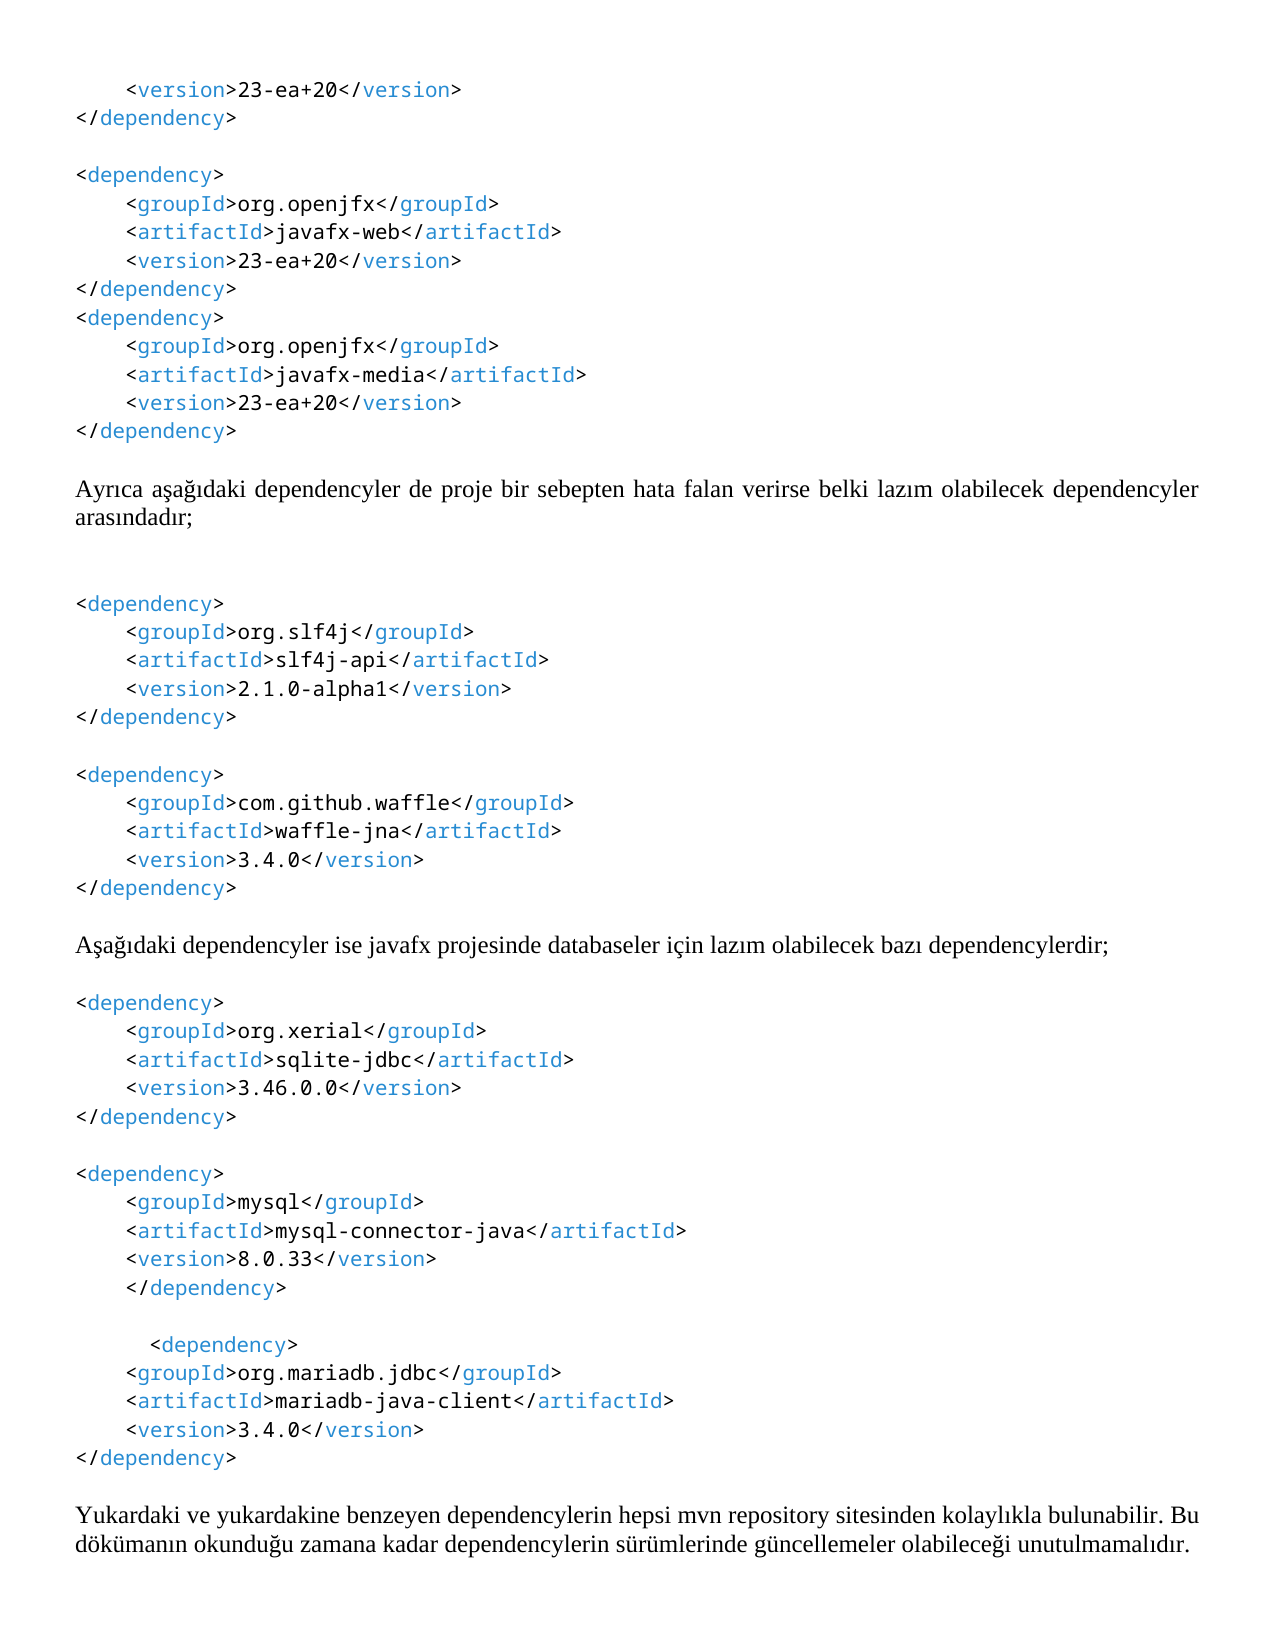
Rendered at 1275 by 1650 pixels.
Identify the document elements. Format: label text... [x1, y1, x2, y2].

text <groupId>org.slf4j</groupId> [75, 617, 1200, 646]
text <artifactId>sqlite-jdbc</artifactId> [75, 1045, 1200, 1073]
text </dependency> [75, 274, 1200, 303]
text <version>23-ea+20</version> [75, 388, 1200, 417]
text </dependency> [75, 417, 1200, 445]
text <version>23-ea+20</version> [75, 75, 1200, 103]
text <version>3.4.0</version> [75, 845, 1200, 873]
text <dependency> [75, 303, 1200, 331]
text Ayrıca aşağıdaki dependencyler de proje bir sebepten hata falan verirse belki lazım olabilecek dependencyler arasındadır; [75, 474, 1200, 531]
text <version>2.1.0-alpha1</version> [75, 674, 1200, 702]
text </dependency> [75, 1273, 1200, 1301]
text <artifactId>javafx-media</artifactId> [75, 360, 1200, 388]
text </dependency> [75, 702, 1200, 731]
text <dependency> [75, 988, 1200, 1017]
text <artifactId>slf4j-api</artifactId> [75, 646, 1200, 674]
text <dependency> [75, 1159, 1200, 1187]
text <version>8.0.33</version> [75, 1244, 1200, 1273]
text <groupId>org.openjfx</groupId> [75, 331, 1200, 360]
text <dependency> [75, 589, 1200, 617]
text <artifactId>waffle-jna</artifactId> [75, 817, 1200, 845]
text <version>3.4.0</version> [75, 1415, 1200, 1443]
text <dependency> [75, 1330, 1200, 1358]
text <artifactId>javafx-web</artifactId> [75, 217, 1200, 246]
text <groupId>org.xerial</groupId> [75, 1017, 1200, 1045]
text </dependency> [75, 1443, 1200, 1472]
text <dependency> [75, 760, 1200, 788]
text <groupId>org.mariadb.jdbc</groupId> [75, 1358, 1200, 1387]
text </dependency> [75, 103, 1200, 132]
text <dependency> [75, 161, 1200, 189]
text Aşağıdaki dependencyler ise javafx projesinde databaseler için lazım olabilecek bazı dependencylerdir; [75, 931, 1200, 959]
text <artifactId>mariadb-java-client</artifactId> [75, 1387, 1200, 1415]
text <groupId>com.github.waffle</groupId> [75, 788, 1200, 817]
text <groupId>org.openjfx</groupId> [75, 189, 1200, 217]
text <artifactId>mysql-connector-java</artifactId> [75, 1216, 1200, 1244]
text </dependency> [75, 1102, 1200, 1130]
text Yukardaki ve yukardakine benzeyen dependencylerin hepsi mvn repository sitesinden kolaylıkla bulunabilir. Bu dökümanın okunduğu zamana kadar dependencylerin sürümlerinde güncellemeler olabileceği unutulmamalıdır. [75, 1501, 1200, 1558]
text <version>3.46.0.0</version> [75, 1073, 1200, 1102]
text <version>23-ea+20</version> [75, 246, 1200, 274]
text </dependency> [75, 873, 1200, 902]
text <groupId>mysql</groupId> [75, 1187, 1200, 1216]
